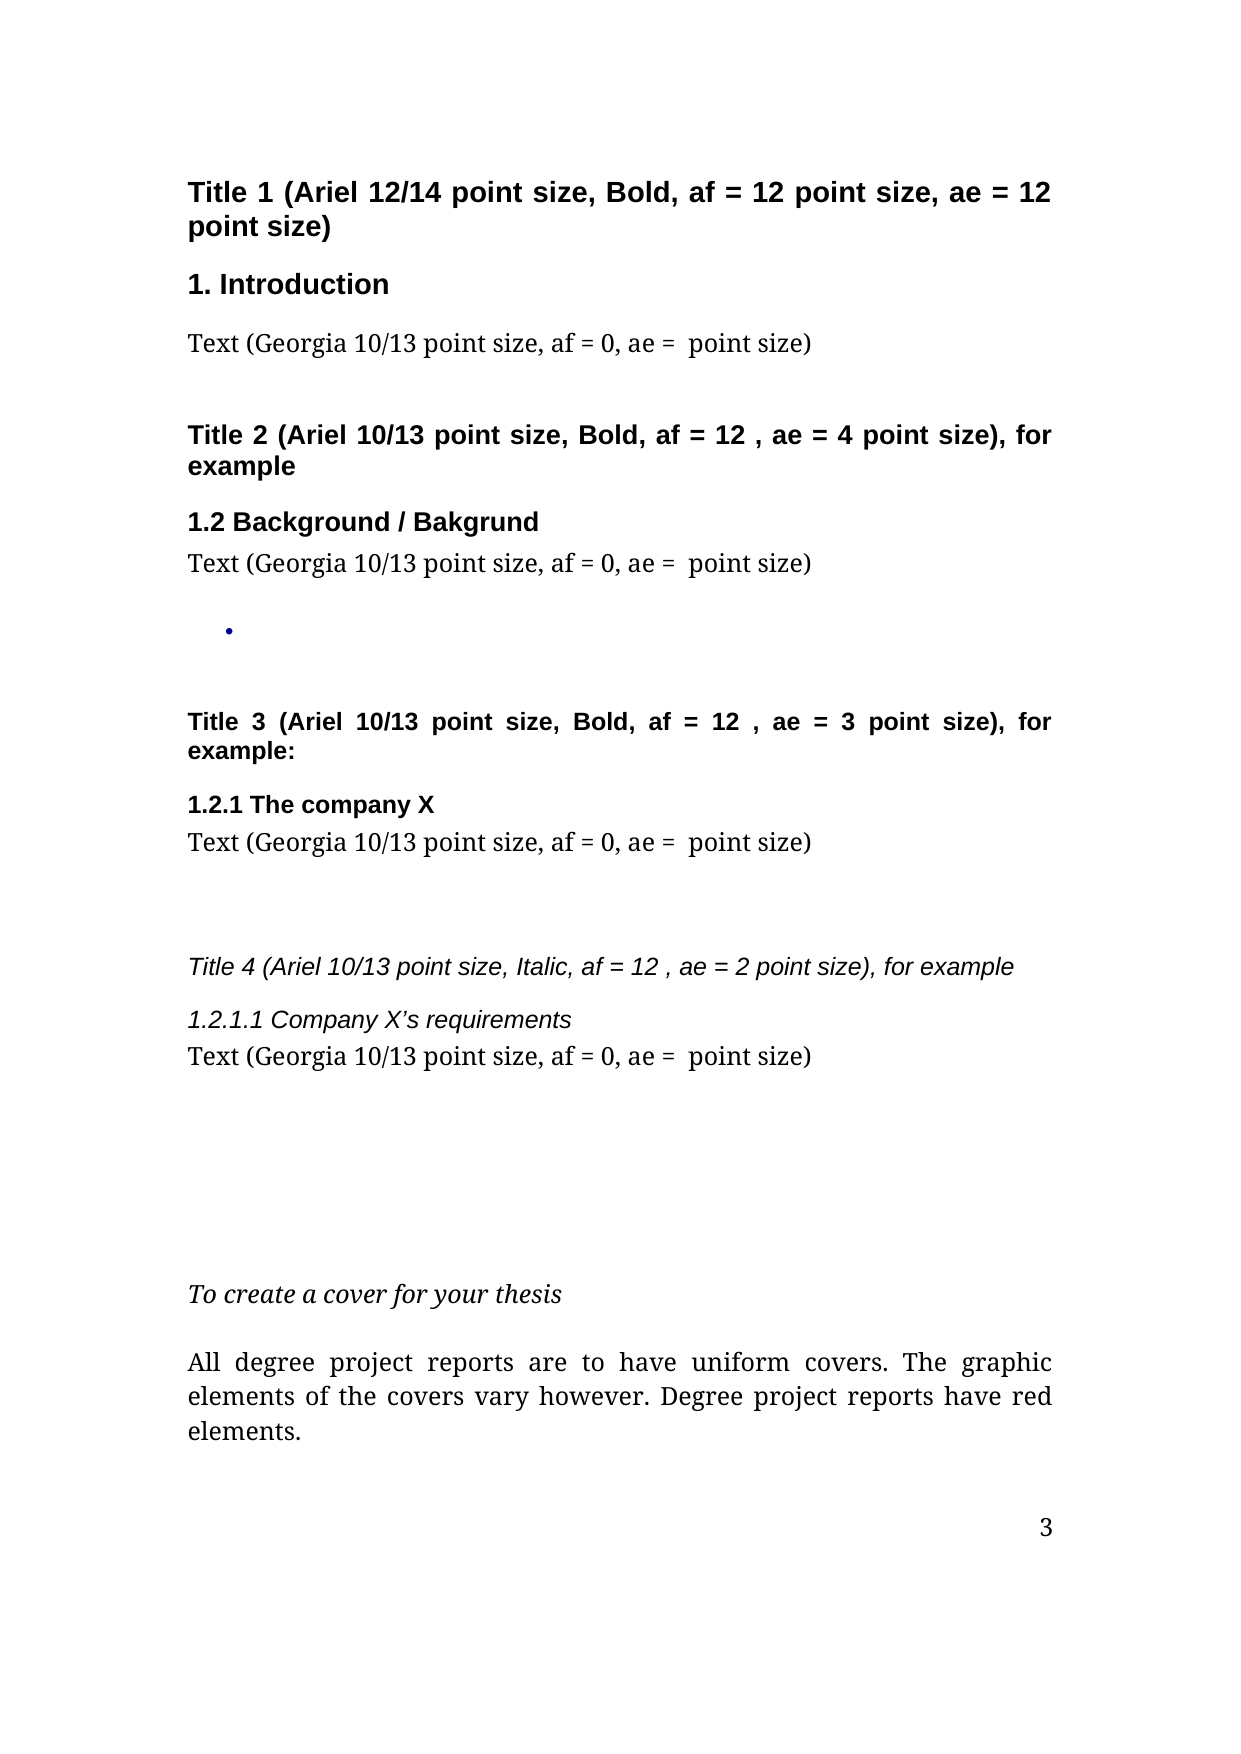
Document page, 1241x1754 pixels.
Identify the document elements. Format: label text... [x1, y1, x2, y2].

text Text (Georgia 10/13 point size, af = 0, ae = point size) [187, 824, 1053, 859]
text 1.2.1 The company X [187, 789, 1053, 818]
text 1.2.1.1 Company X’s requirements [187, 1006, 1053, 1034]
subtitle To create a cover for your thesis [187, 1277, 1053, 1311]
text Title 2 (Ariel 10/13 point size, Bold, af = 12 , ae = 4 point size), for example [187, 419, 1053, 481]
text 1. Introduction [187, 267, 1053, 301]
text 1.2 Background / Bakgrund [187, 506, 1053, 537]
text All degree project reports are to have uniform covers. The graphic elements of the covers vary however. Degree project reports have red elements. [187, 1345, 1053, 1447]
text Title 1 (Ariel 12/14 point size, Bold, af = 12 point size, ae = 12 point size) [187, 175, 1053, 242]
text Text (Georgia 10/13 point size, af = 0, ae = point size) [187, 1038, 1053, 1072]
text Text (Georgia 10/13 point size, af = 0, ae = point size) [187, 326, 1053, 360]
text Title 4 (Ariel 10/13 point size, Italic, af = 12 , ae = 2 point size), for example [187, 952, 1053, 981]
text Text (Georgia 10/13 point size, af = 0, ae = point size) [187, 546, 1053, 580]
text Title 3 (Ariel 10/13 point size, Bold, af = 12 , ae = 3 point size), for example: [187, 707, 1053, 764]
